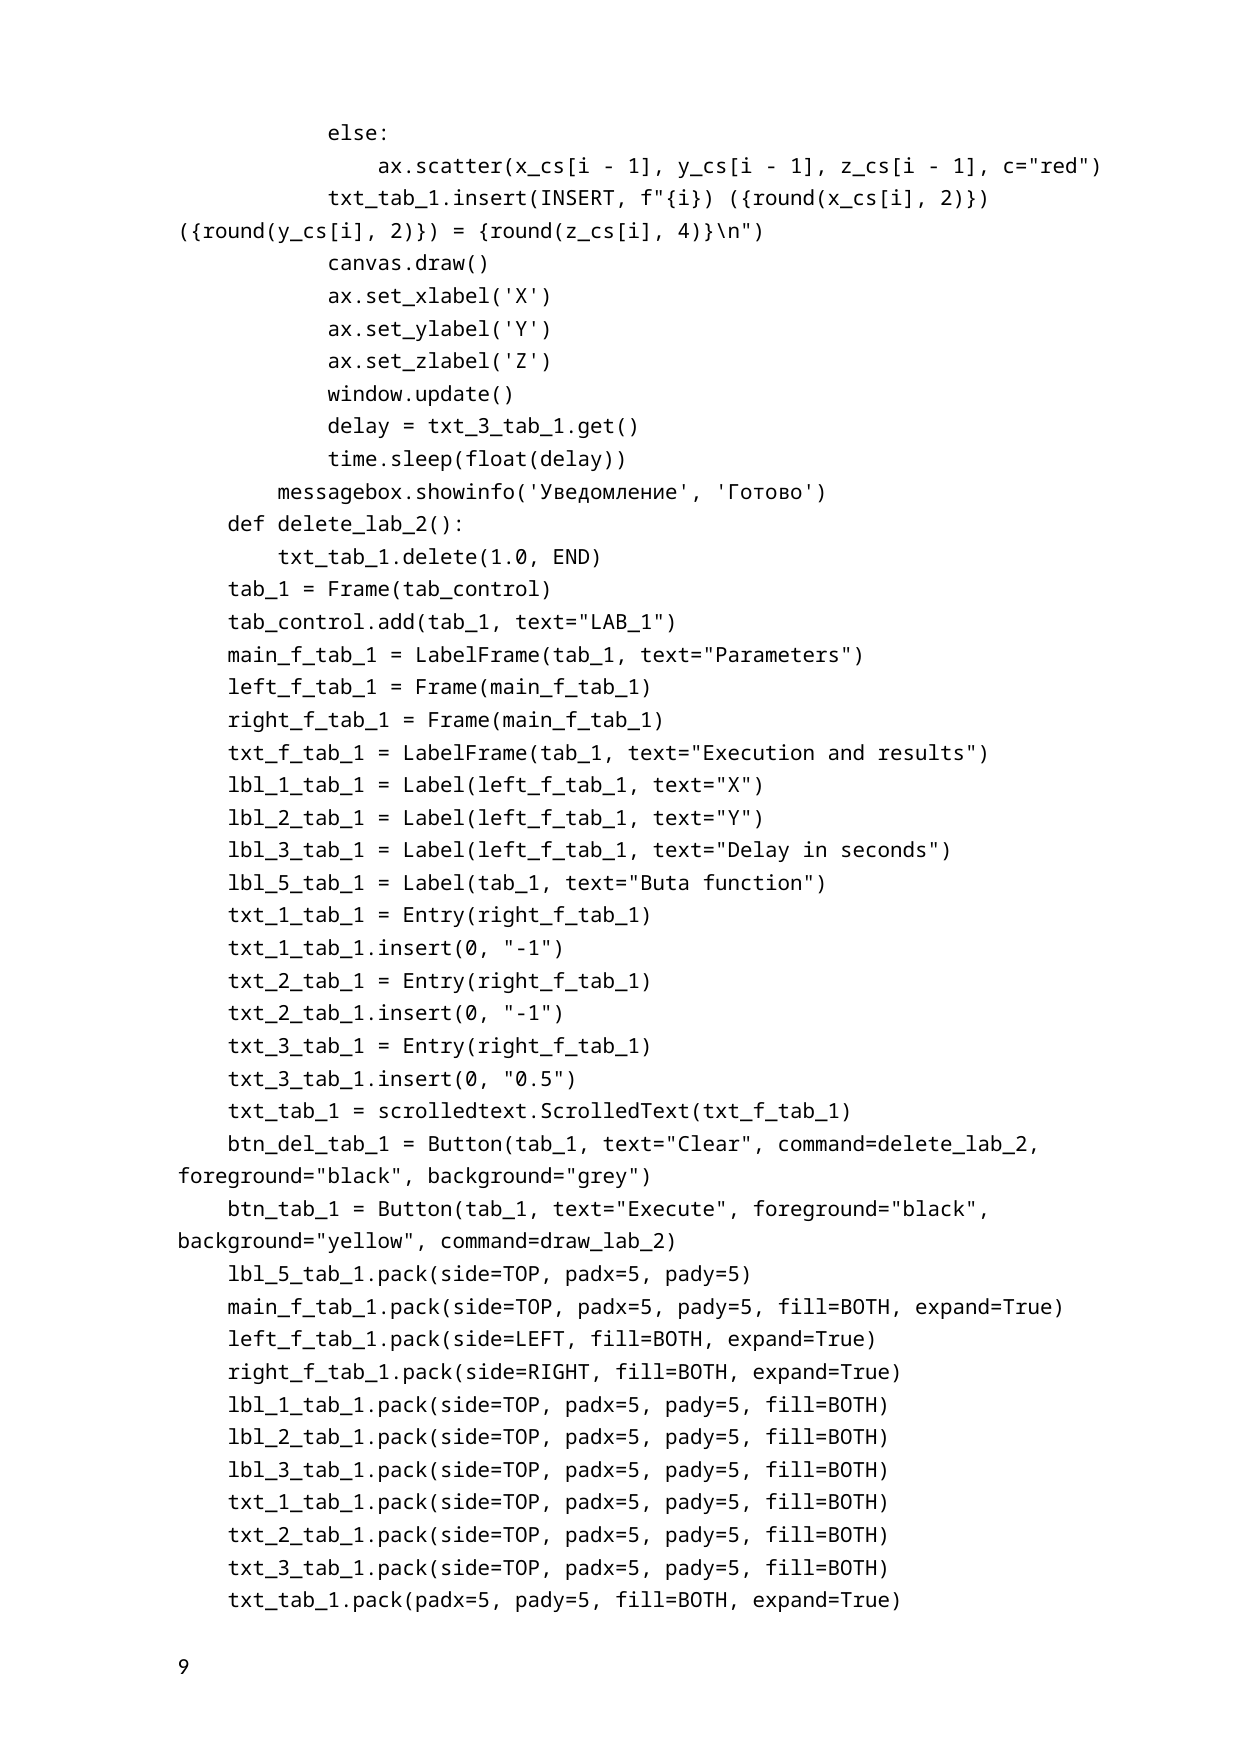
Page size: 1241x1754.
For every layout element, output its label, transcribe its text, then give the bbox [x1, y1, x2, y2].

text tab_1 = Frame(tab_control) [177, 574, 1152, 603]
text btn_tab_1 = Button(tab_1, text="Execute", foreground="black", background="yellow", command=draw_lab_2) [177, 1194, 1152, 1255]
text txt_2_tab_1.pack(side=TOP, padx=5, pady=5, fill=BOTH) [177, 1520, 1152, 1548]
text txt_tab_1.delete(1.0, END) [177, 542, 1152, 570]
text canvas.draw() [177, 248, 1152, 277]
text ax.scatter(x_cs[i - 1], y_cs[i - 1], z_cs[i - 1], c="red") [177, 151, 1152, 179]
text messagebox.showinfo('Уведомление', 'Готово') [177, 477, 1152, 505]
text txt_2_tab_1.insert(0, "-1") [177, 998, 1152, 1027]
text lbl_2_tab_1.pack(side=TOP, padx=5, pady=5, fill=BOTH) [177, 1422, 1152, 1451]
text ax.set_ylabel('Y') [177, 314, 1152, 342]
text lbl_3_tab_1 = Label(left_f_tab_1, text="Delay in seconds") [177, 835, 1152, 864]
text ax.set_zlabel('Z') [177, 346, 1152, 375]
text else: [177, 118, 1152, 147]
text txt_1_tab_1.pack(side=TOP, padx=5, pady=5, fill=BOTH) [177, 1487, 1152, 1516]
text def delete_lab_2(): [177, 509, 1152, 538]
text txt_tab_1.insert(INSERT, f"{i}) ({round(x_cs[i], 2)})({round(y_cs[i], 2)}) = {round(z_cs[i], 4)}\n") [177, 183, 1152, 244]
text lbl_5_tab_1 = Label(tab_1, text="Buta function") [177, 868, 1152, 896]
text right_f_tab_1 = Frame(main_f_tab_1) [177, 705, 1152, 733]
text right_f_tab_1.pack(side=RIGHT, fill=BOTH, expand=True) [177, 1357, 1152, 1386]
text txt_3_tab_1.pack(side=TOP, padx=5, pady=5, fill=BOTH) [177, 1553, 1152, 1581]
text lbl_1_tab_1.pack(side=TOP, padx=5, pady=5, fill=BOTH) [177, 1390, 1152, 1418]
text txt_2_tab_1 = Entry(right_f_tab_1) [177, 966, 1152, 994]
text delay = txt_3_tab_1.get() [177, 412, 1152, 440]
text lbl_1_tab_1 = Label(left_f_tab_1, text="X") [177, 770, 1152, 799]
text ax.set_xlabel('X') [177, 281, 1152, 309]
text window.update() [177, 379, 1152, 407]
text main_f_tab_1.pack(side=TOP, padx=5, pady=5, fill=BOTH, expand=True) [177, 1292, 1152, 1320]
text lbl_2_tab_1 = Label(left_f_tab_1, text="Y") [177, 803, 1152, 831]
text txt_3_tab_1.insert(0, "0.5") [177, 1064, 1152, 1092]
text left_f_tab_1 = Frame(main_f_tab_1) [177, 672, 1152, 701]
text main_f_tab_1 = LabelFrame(tab_1, text="Parameters") [177, 640, 1152, 668]
text lbl_5_tab_1.pack(side=TOP, padx=5, pady=5) [177, 1259, 1152, 1288]
text txt_f_tab_1 = LabelFrame(tab_1, text="Execution and results") [177, 738, 1152, 766]
text txt_3_tab_1 = Entry(right_f_tab_1) [177, 1031, 1152, 1059]
text time.sleep(float(delay)) [177, 444, 1152, 473]
text tab_control.add(tab_1, text="LAB_1") [177, 607, 1152, 636]
text txt_tab_1.pack(padx=5, pady=5, fill=BOTH, expand=True) [177, 1585, 1152, 1614]
text btn_del_tab_1 = Button(tab_1, text="Clear", command=delete_lab_2, foreground="black", background="grey") [177, 1129, 1152, 1190]
text left_f_tab_1.pack(side=LEFT, fill=BOTH, expand=True) [177, 1324, 1152, 1353]
text txt_1_tab_1.insert(0, "-1") [177, 933, 1152, 962]
text lbl_3_tab_1.pack(side=TOP, padx=5, pady=5, fill=BOTH) [177, 1455, 1152, 1483]
text txt_1_tab_1 = Entry(right_f_tab_1) [177, 901, 1152, 929]
text txt_tab_1 = scrolledtext.ScrolledText(txt_f_tab_1) [177, 1096, 1152, 1125]
